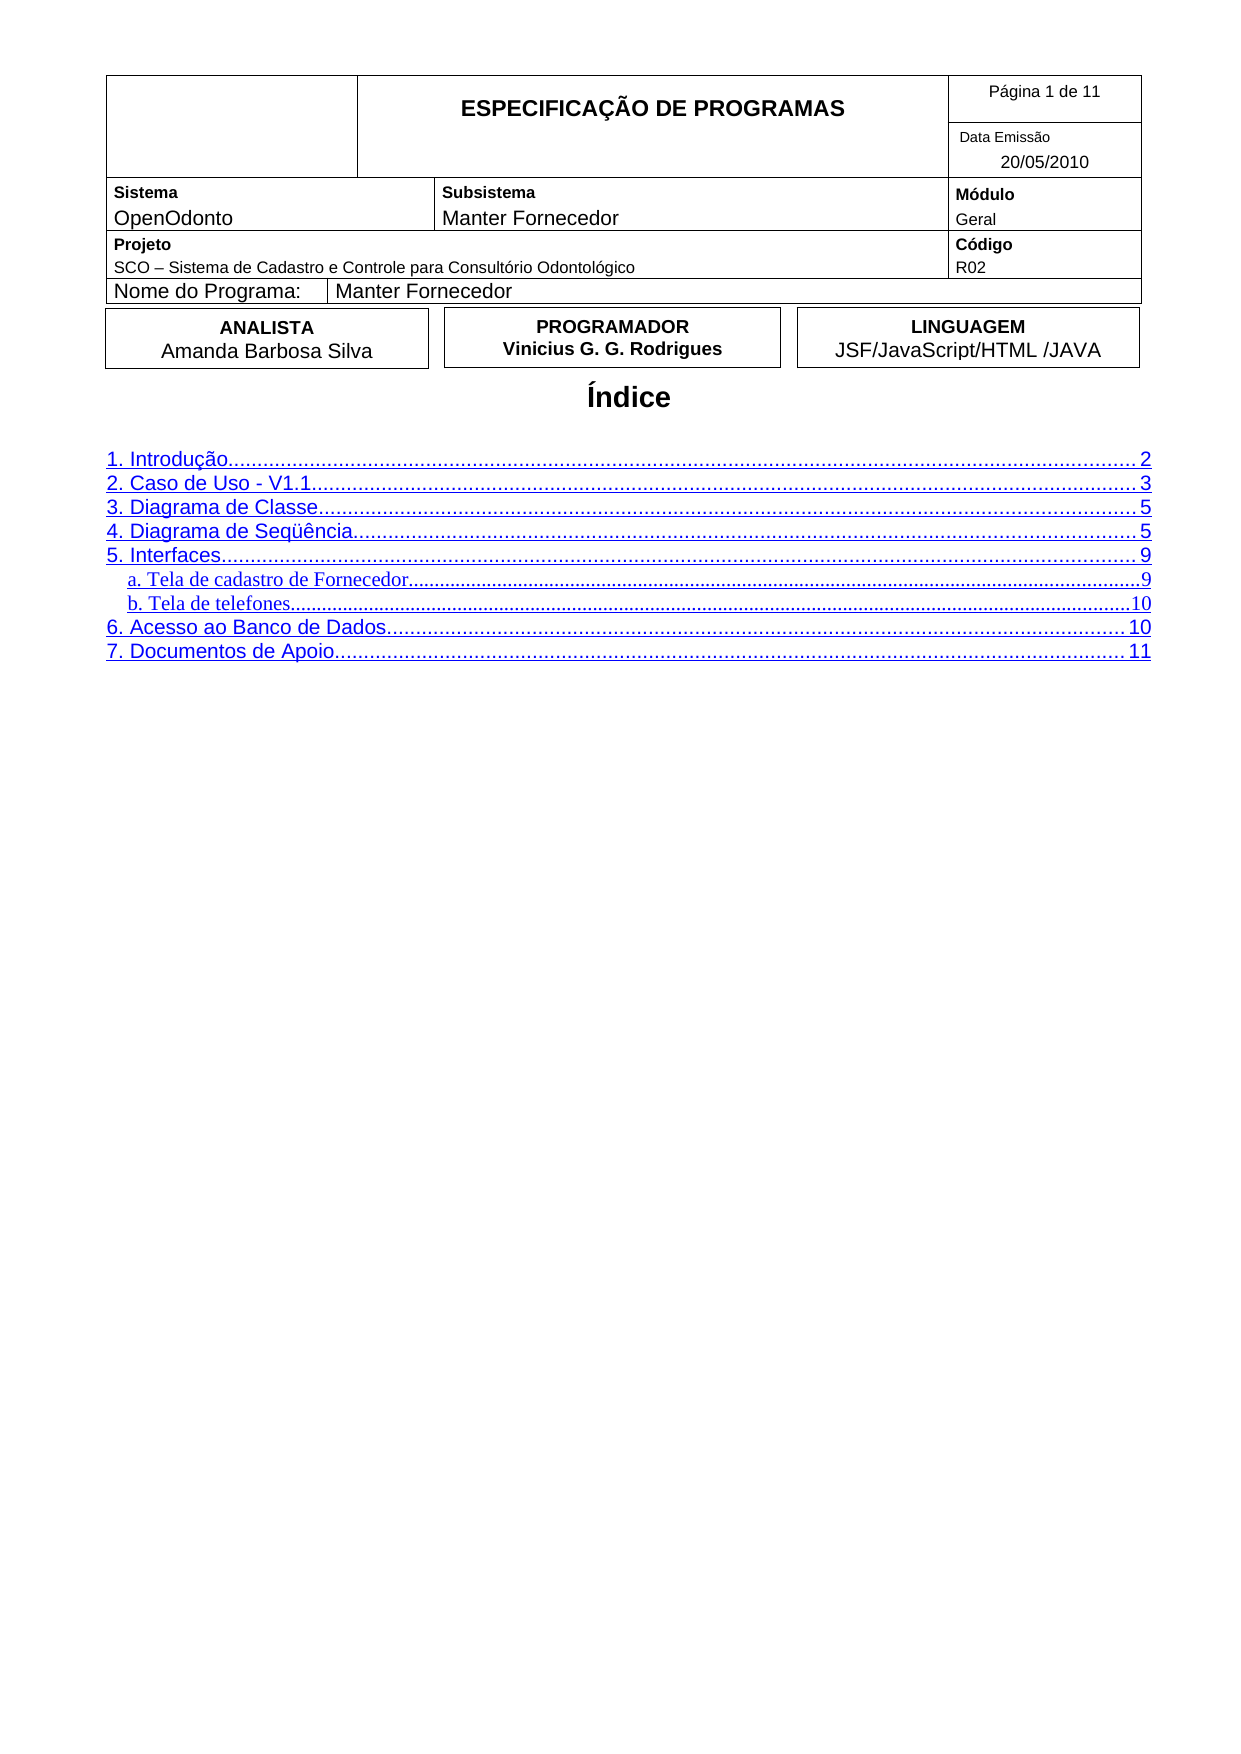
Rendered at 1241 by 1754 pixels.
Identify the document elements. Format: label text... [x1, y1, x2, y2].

text 6. Acesso ao Banco de Dados 10 [106, 615, 1151, 636]
text 3. Diagrama de Classe 5 [106, 495, 1151, 516]
text 7. Documentos de Apoio 11 [106, 639, 1151, 660]
text 4. Diagrama de Seqüência 5 [106, 519, 1151, 540]
text 1. Introdução 2 [106, 447, 1151, 468]
text b. Tela de telefones 10 [127, 591, 1151, 612]
text 5. Interfaces 9 [106, 543, 1151, 564]
text 2. Caso de Uso - V1.1 3 [106, 471, 1151, 492]
subtitle Índice [106, 380, 1151, 414]
text a. Tela de cadastro de Fornecedor 9 [127, 567, 1151, 588]
